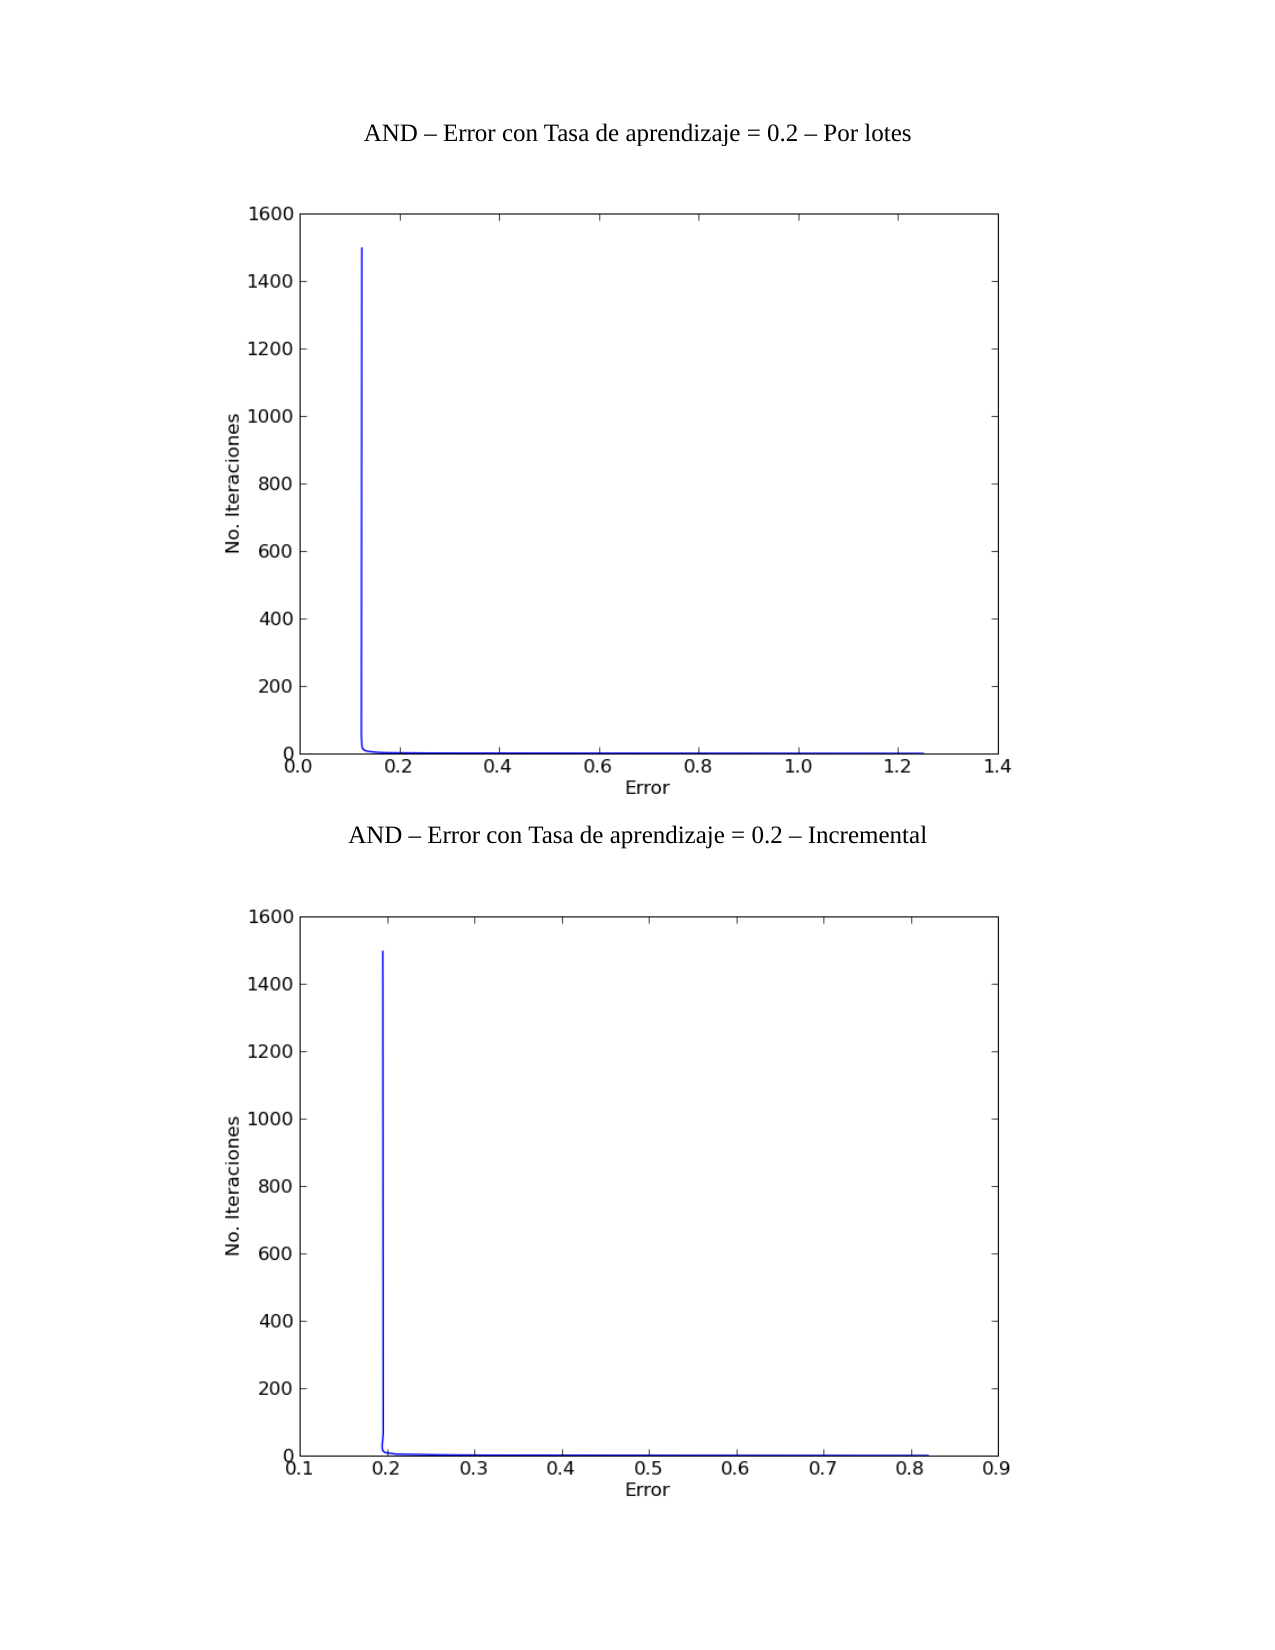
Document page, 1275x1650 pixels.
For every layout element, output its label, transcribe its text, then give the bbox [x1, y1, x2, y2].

text AND – Error con Tasa de aprendizaje = 0.2 – Incremental [118, 147, 1157, 849]
text AND – Error con Tasa de aprendizaje = 0.2 – Por lotes [118, 118, 1157, 147]
picture [187, 146, 1088, 821]
picture [187, 849, 1088, 1523]
